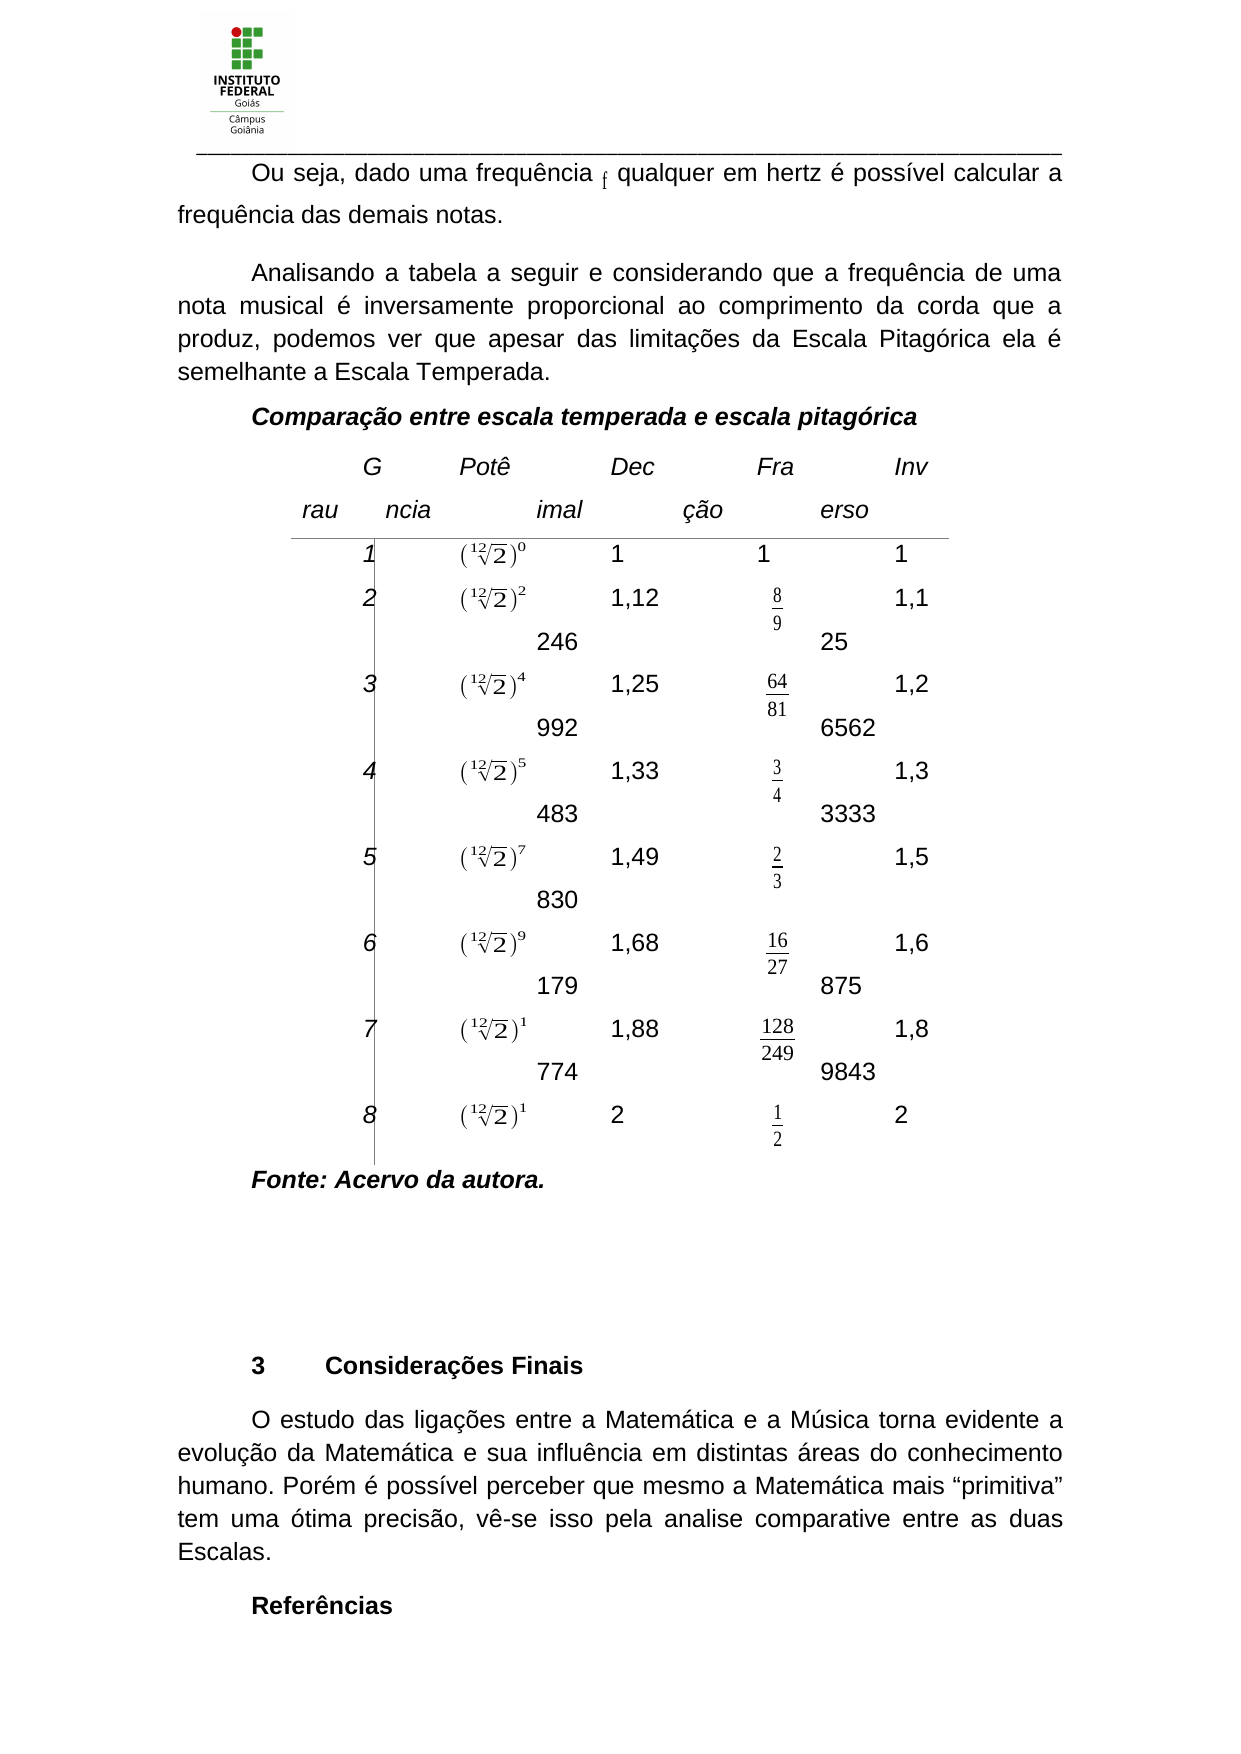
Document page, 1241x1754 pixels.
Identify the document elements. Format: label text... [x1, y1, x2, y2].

table_cell 1 [671, 539, 809, 583]
text Fonte: Acervo da autora. [177, 1165, 1063, 1194]
table_cell 1,125 [809, 583, 949, 669]
table_cell 1,88774 [525, 1014, 671, 1100]
text 3 Considerações Finais [177, 1351, 1063, 1379]
table_cell [375, 1014, 525, 1100]
table_cell 1,33333 [809, 756, 949, 842]
table_cell [375, 842, 525, 928]
table_cell 1,49830 [525, 842, 671, 928]
table_cell 1,33483 [525, 756, 671, 842]
table_cell [671, 756, 809, 842]
table_cell 6 [291, 928, 374, 1014]
table_cell 2 [525, 1100, 671, 1165]
table_cell 3 [291, 670, 374, 756]
table_cell [375, 670, 525, 756]
table_cell [671, 1100, 809, 1165]
table_cell [375, 539, 525, 583]
table_cell [375, 583, 525, 669]
table_header Inverso [809, 452, 949, 538]
table_cell 8 [291, 1100, 374, 1165]
table_cell 1,12246 [525, 583, 671, 669]
table_cell 4 [291, 756, 374, 842]
table_cell [375, 928, 525, 1014]
table_cell 2 [291, 583, 374, 669]
table_header Fração [671, 452, 809, 538]
table_cell 1,89843 [809, 1014, 949, 1100]
table_header Grau [291, 452, 374, 538]
table_cell 1 [809, 539, 949, 583]
table_cell 1,25992 [525, 670, 671, 756]
text O estudo das ligações entre a Matemática e a Música torna evidente a evolução da Matemática e sua influência em distintas áreas do conhecimento humano. Porém é possível perceber que mesmo a Matemática mais “primitiva” tem uma ótima precisão, vê-se isso pela analise comparative entre as duas Escalas. [177, 1405, 1063, 1566]
table_cell 5 [291, 842, 374, 928]
table_cell 1,26562 [809, 670, 949, 756]
table_cell 1 [291, 539, 374, 583]
text Referências [177, 1591, 1063, 1619]
table_cell 7 [291, 1014, 374, 1100]
table_cell 1,5 [809, 842, 949, 928]
table_cell 1,68179 [525, 928, 671, 1014]
text Ou seja, dado uma frequência qualquer em hertz é possível calcular a frequência das demais notas. [177, 158, 1063, 228]
table_cell [671, 583, 809, 669]
table_cell 1,6875 [809, 928, 949, 1014]
text Analisando a tabela a seguir e considerando que a frequência de uma nota musical é inversamente proporcional ao comprimento da corda que a produz, podemos ver que apesar das limitações da Escala Pitagórica ela é semelhante a Escala Temperada. [177, 258, 1063, 385]
table_cell 1 [525, 539, 671, 583]
table_cell 2 [809, 1100, 949, 1165]
table_cell [671, 842, 809, 928]
table_cell [671, 928, 809, 1014]
table_cell [671, 1014, 809, 1100]
table_header Decimal [525, 452, 671, 538]
table_cell [375, 756, 525, 842]
table_cell [375, 1100, 525, 1165]
table_header Potência [374, 452, 525, 538]
text Comparação entre escala temperada e escala pitagórica [177, 402, 1063, 431]
table_cell [671, 670, 809, 756]
